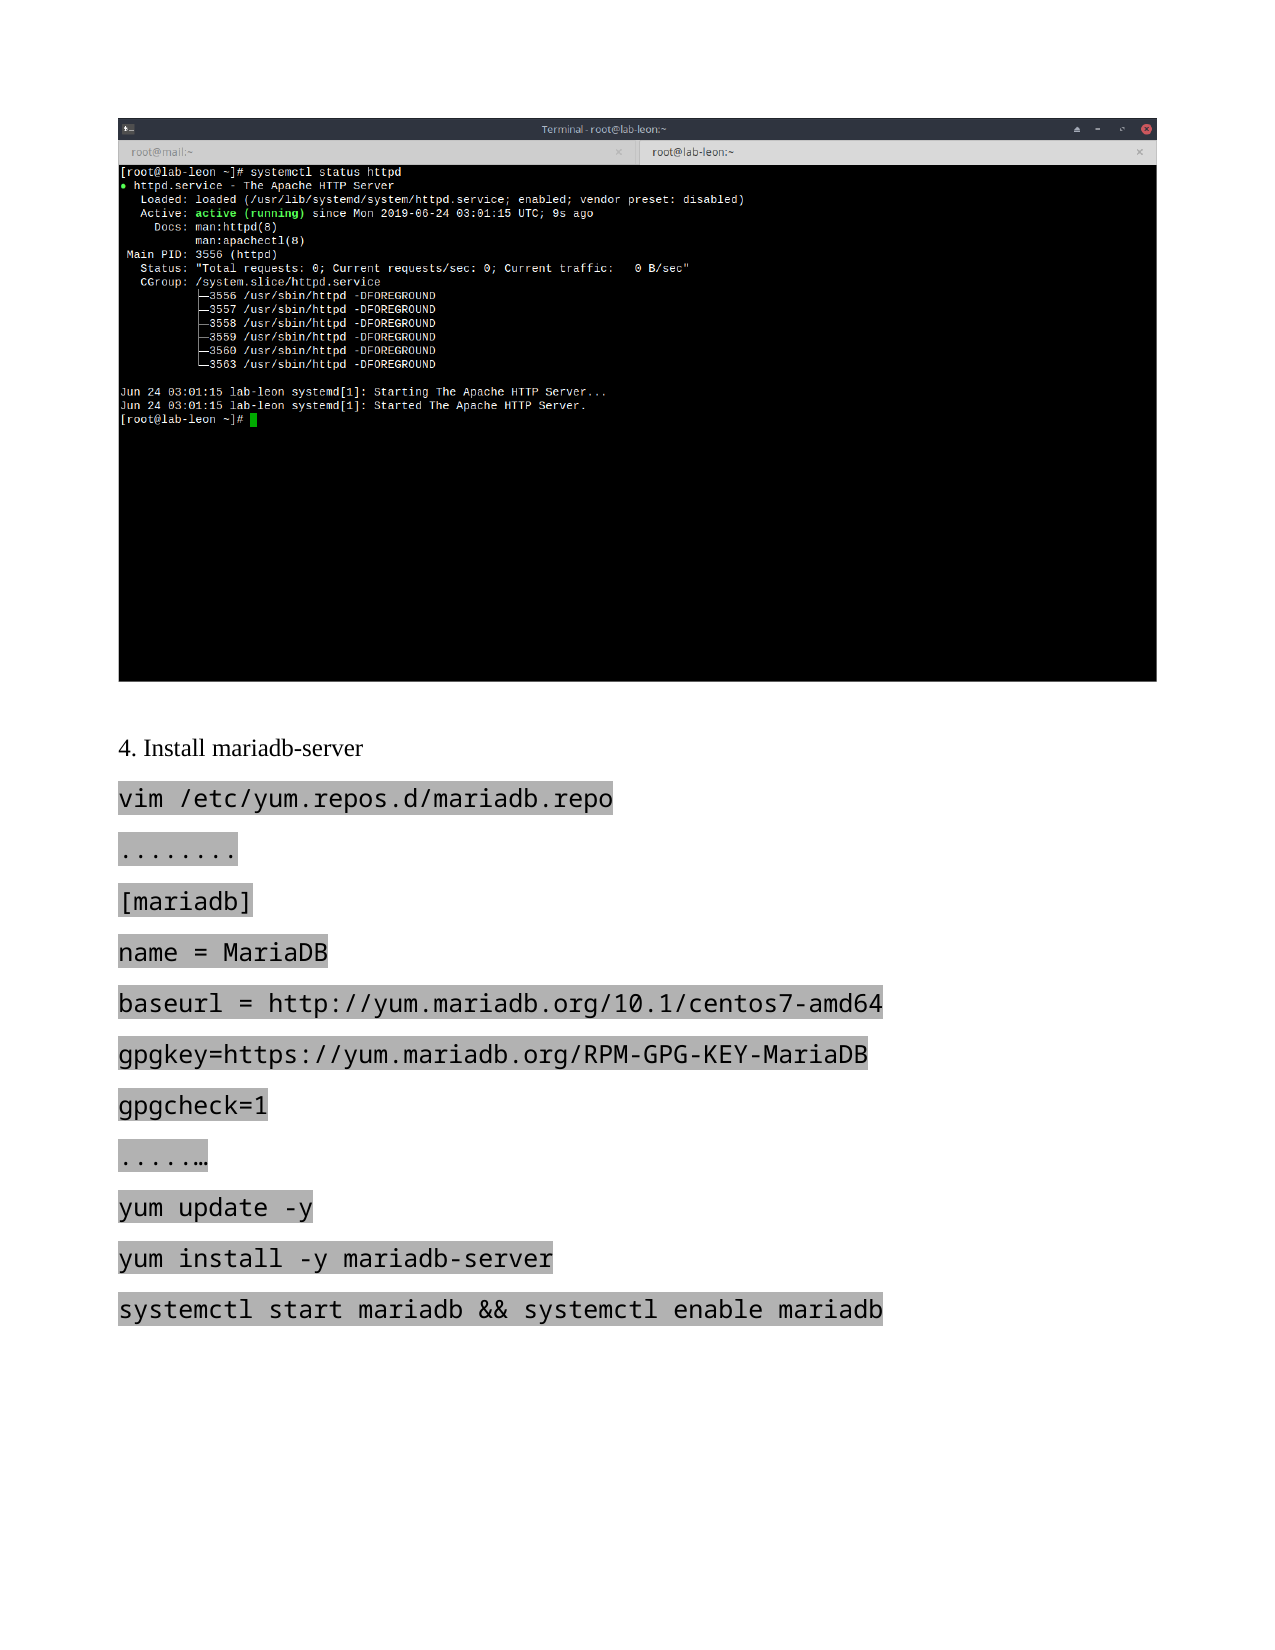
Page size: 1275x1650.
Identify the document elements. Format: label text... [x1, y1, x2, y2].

text gpgkey=https://yum.mariadb.org/RPM-GPG-KEY-MariaDB [868, 1036, 1157, 1070]
text ........ [238, 832, 1157, 866]
text yum install -y mariadb-server [553, 1241, 1157, 1274]
text vim /etc/yum.repos.d/mariadb.repo [613, 781, 1157, 815]
text [mariadb] [253, 883, 1157, 917]
text name = MariaDB [328, 934, 1157, 968]
text 4. Install mariadb-server [118, 733, 1157, 762]
text baseurl = http://yum.mariadb.org/10.1/centos7-amd64 [883, 985, 1157, 1019]
picture [118, 118, 1157, 682]
text yum update -y [118, 1189, 1157, 1223]
text systemctl start mariadb && systemctl enable mariadb [883, 1292, 1157, 1326]
text .....… [118, 1138, 1157, 1172]
text gpgcheck=1 [118, 1087, 1157, 1121]
